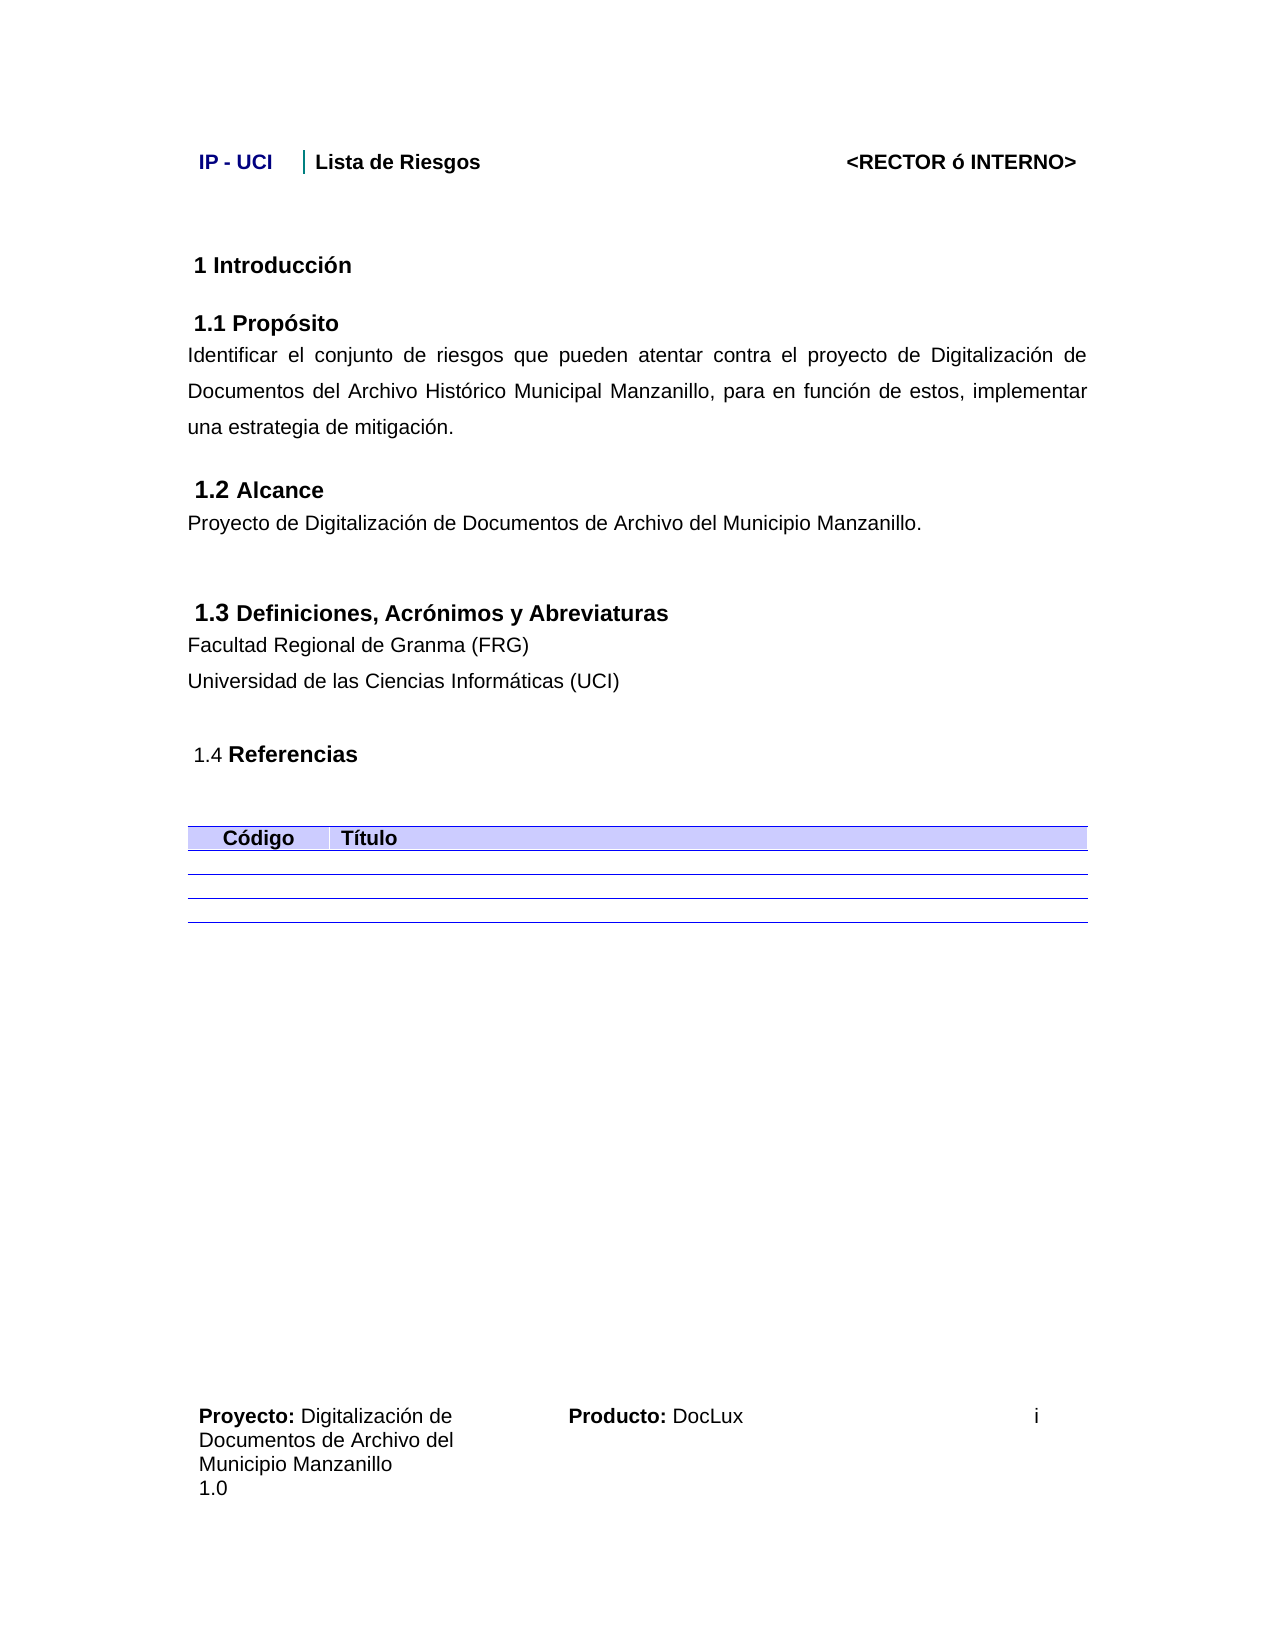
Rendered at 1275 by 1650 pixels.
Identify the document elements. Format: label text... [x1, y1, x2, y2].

table_header Título [330, 827, 1087, 849]
text Facultad Regional de Granma (FRG) [187, 633, 1087, 657]
subtitle Introducción [187, 252, 1087, 279]
subtitle Propósito [187, 310, 1087, 336]
text Proyecto de Digitalización de Documentos de Archivo del Municipio Manzanillo. [187, 510, 1087, 534]
subtitle Definiciones, Acrónimos y Abreviaturas [187, 598, 1087, 626]
text Universidad de las Ciencias Informáticas (UCI) [187, 669, 1087, 693]
table_cell [330, 851, 1087, 874]
list Referencias [187, 741, 1087, 767]
subtitle Alcance [187, 475, 1087, 504]
table_cell [330, 899, 1087, 922]
table_cell [330, 875, 1087, 898]
table_cell [188, 851, 329, 874]
table_header Código [188, 827, 329, 849]
table_cell [188, 875, 329, 898]
table_cell [188, 899, 329, 922]
text Identificar el conjunto de riesgos que pueden atentar contra el proyecto de Digitalización de Documentos del Archivo Histórico Municipal Manzanillo, para en función de estos, implementar una estrategia de mitigación. [187, 343, 1087, 438]
